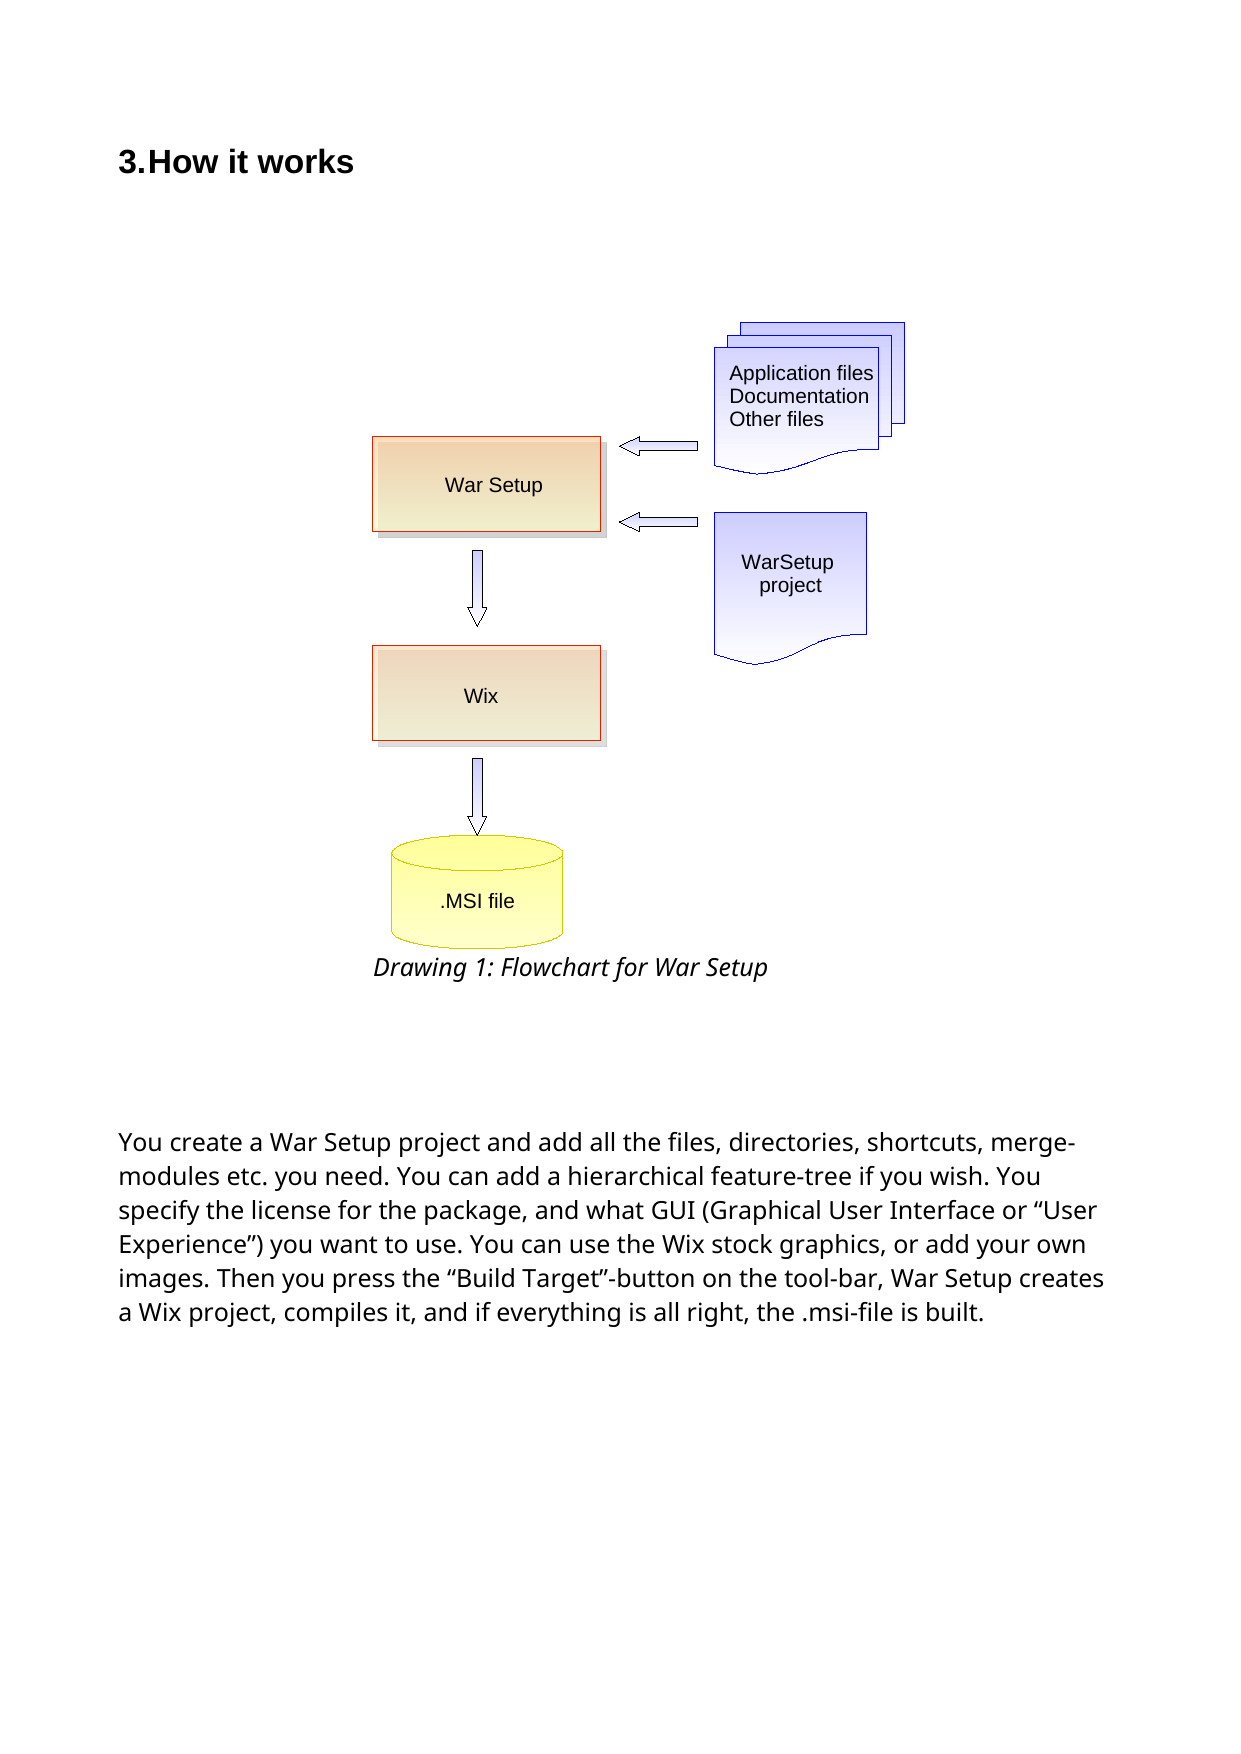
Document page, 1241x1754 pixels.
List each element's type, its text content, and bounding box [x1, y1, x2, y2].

subtitle How it works [118, 143, 1122, 181]
text Drawing 1: Flowchart for War Setup [373, 335, 919, 983]
text You create a War Setup project and add all the files, directories, shortcuts, merge-modules etc. you need. You can add a hierarchical feature-tree if you wish. You specify the license for the package, and what GUI (Graphical User Interface or “User Experience”) you want to use. You can use the Wix stock graphics, or add your own images. Then you press the “Build Target”-button on the tool-bar, War Setup creates a Wix project, compiles it, and if everything is all right, the .msi-file is built. [118, 1124, 1122, 1329]
